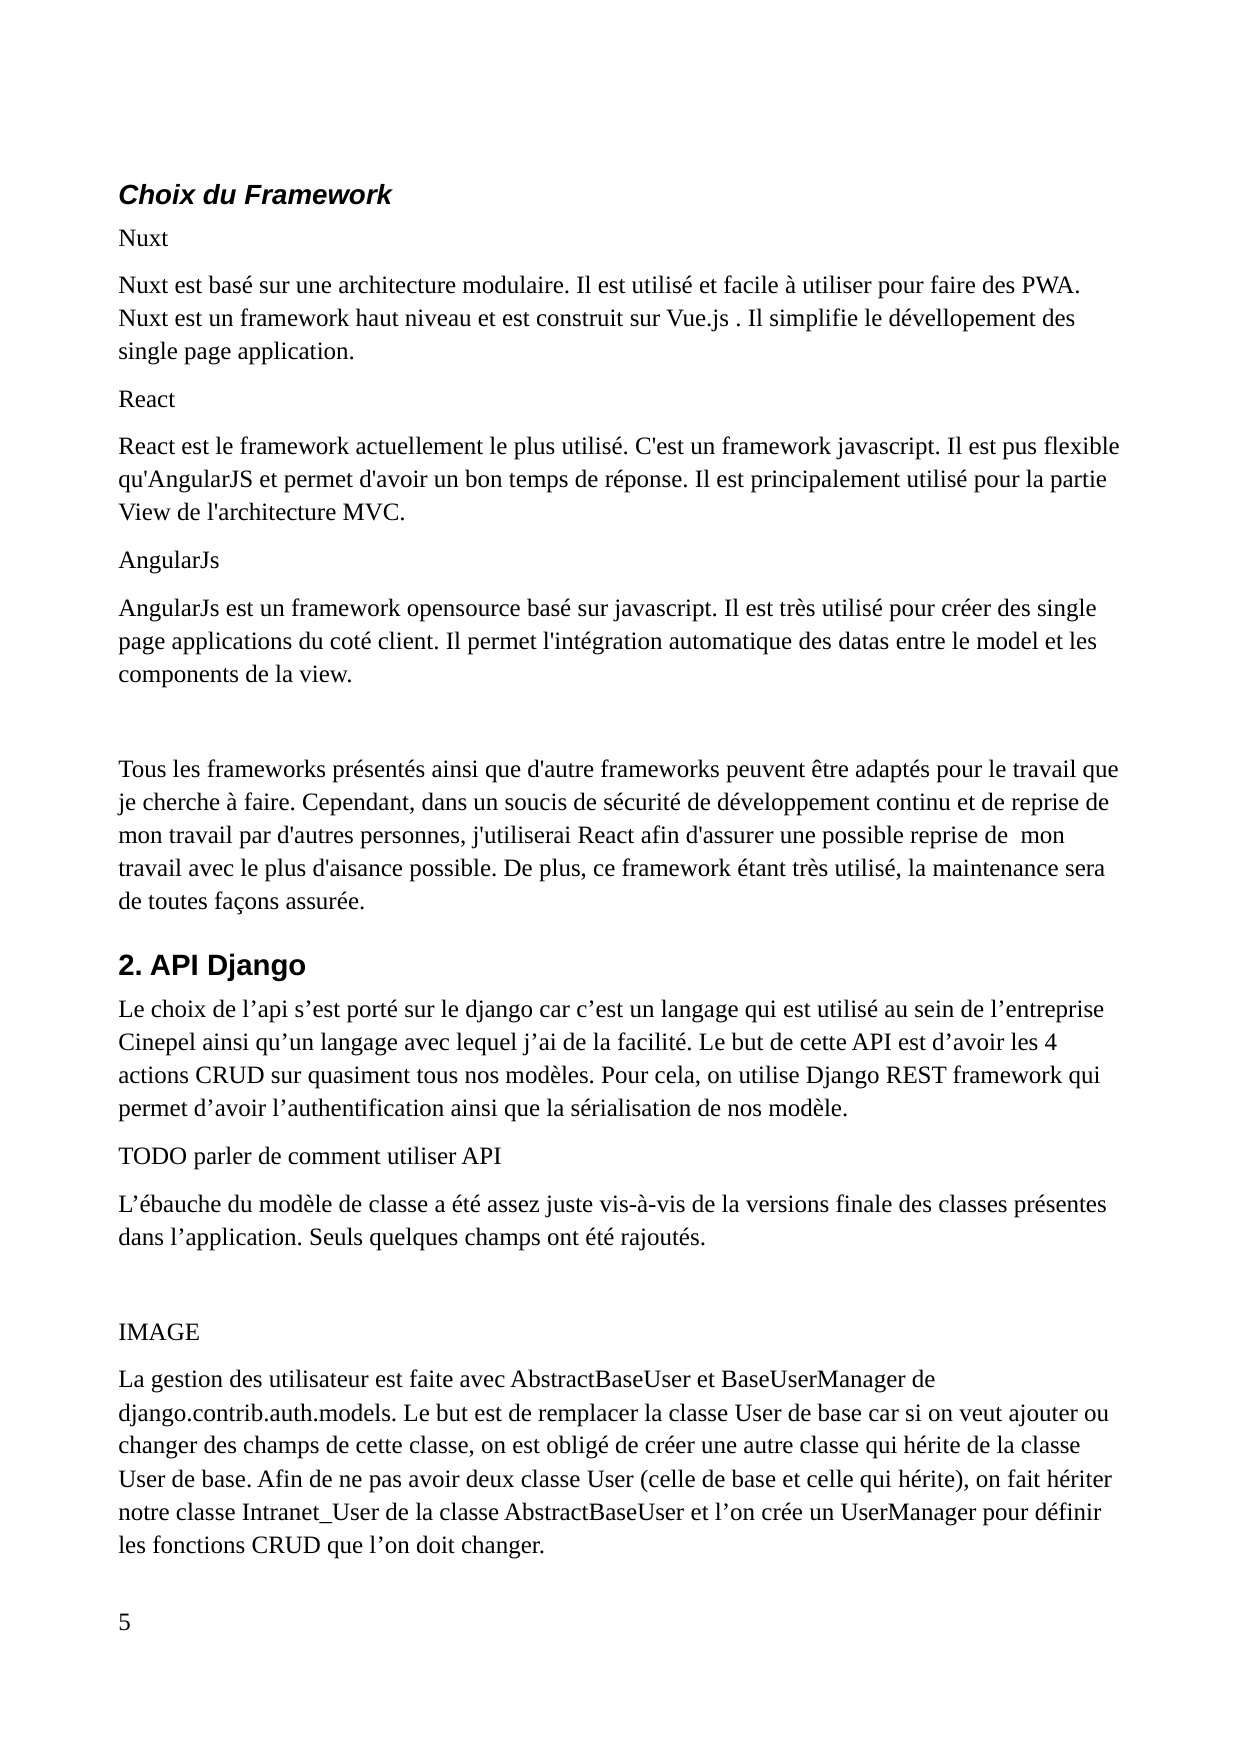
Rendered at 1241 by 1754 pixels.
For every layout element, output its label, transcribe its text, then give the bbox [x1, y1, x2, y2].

text React est le framework actuellement le plus utilisé. C'est un framework javascript. Il est pus flexible qu'AngularJS et permet d'avoir un bon temps de réponse. Il est principalement utilisé pour la partie View de l'architecture MVC. [118, 431, 1122, 526]
text L’ébauche du modèle de classe a été assez juste vis-à-vis de la versions finale des classes présentes dans l’application. Seuls quelques champs ont été rajoutés. [118, 1189, 1122, 1251]
text Nuxt [118, 223, 1122, 251]
text AngularJs [118, 545, 1122, 574]
text React [118, 384, 1122, 413]
text Le choix de l’api s’est porté sur le django car c’est un langage qui est utilisé au sein de l’entreprise Cinepel ainsi qu’un langage avec lequel j’ai de la facilité. Le but de cette API est d’avoir les 4 actions CRUD sur quasiment tous nos modèles. Pour cela, on utilise Django REST framework qui permet d’avoir l’authentification ainsi que la sérialisation de nos modèle. [118, 994, 1122, 1122]
text Nuxt est basé sur une architecture modulaire. Il est utilisé et facile à utiliser pour faire des PWA. Nuxt est un framework haut niveau et est construit sur Vue.js . Il simplifie le dévellopement des single page application. [118, 270, 1122, 365]
text AngularJs est un framework opensource basé sur javascript. Il est très utilisé pour créer des single page applications du coté client. Il permet l'intégration automatique des datas entre le model et les components de la view. [118, 593, 1122, 687]
text La gestion des utilisateur est faite avec AbstractBaseUser et BaseUserManager de django.contrib.auth.models. Le but est de remplacer la classe User de base car si on veut ajouter ou changer des champs de cette classe, on est obligé de créer une autre classe qui hérite de la classe User de base. Afin de ne pas avoir deux classe User (celle de base et celle qui hérite), on fait hériter notre classe Intranet_User de la classe AbstractBaseUser et l’on crée un UserManager pour définir les fonctions CRUD que l’on doit changer. [118, 1364, 1122, 1558]
text IMAGE [118, 1317, 1122, 1346]
subtitle Choix du Framework [118, 178, 1122, 210]
text Tous les frameworks présentés ainsi que d'autre frameworks peuvent être adaptés pour le travail que je cherche à faire. Cependant, dans un soucis de sécurité de développement continu et de reprise de mon travail par d'autres personnes, j'utiliserai React afin d'assurer une possible reprise de mon travail avec le plus d'aisance possible. De plus, ce framework étant très utilisé, la maintenance sera de toutes façons assurée. [118, 754, 1122, 915]
text TODO parler de comment utiliser API [118, 1141, 1122, 1170]
subtitle 2. API Django [118, 948, 1122, 982]
